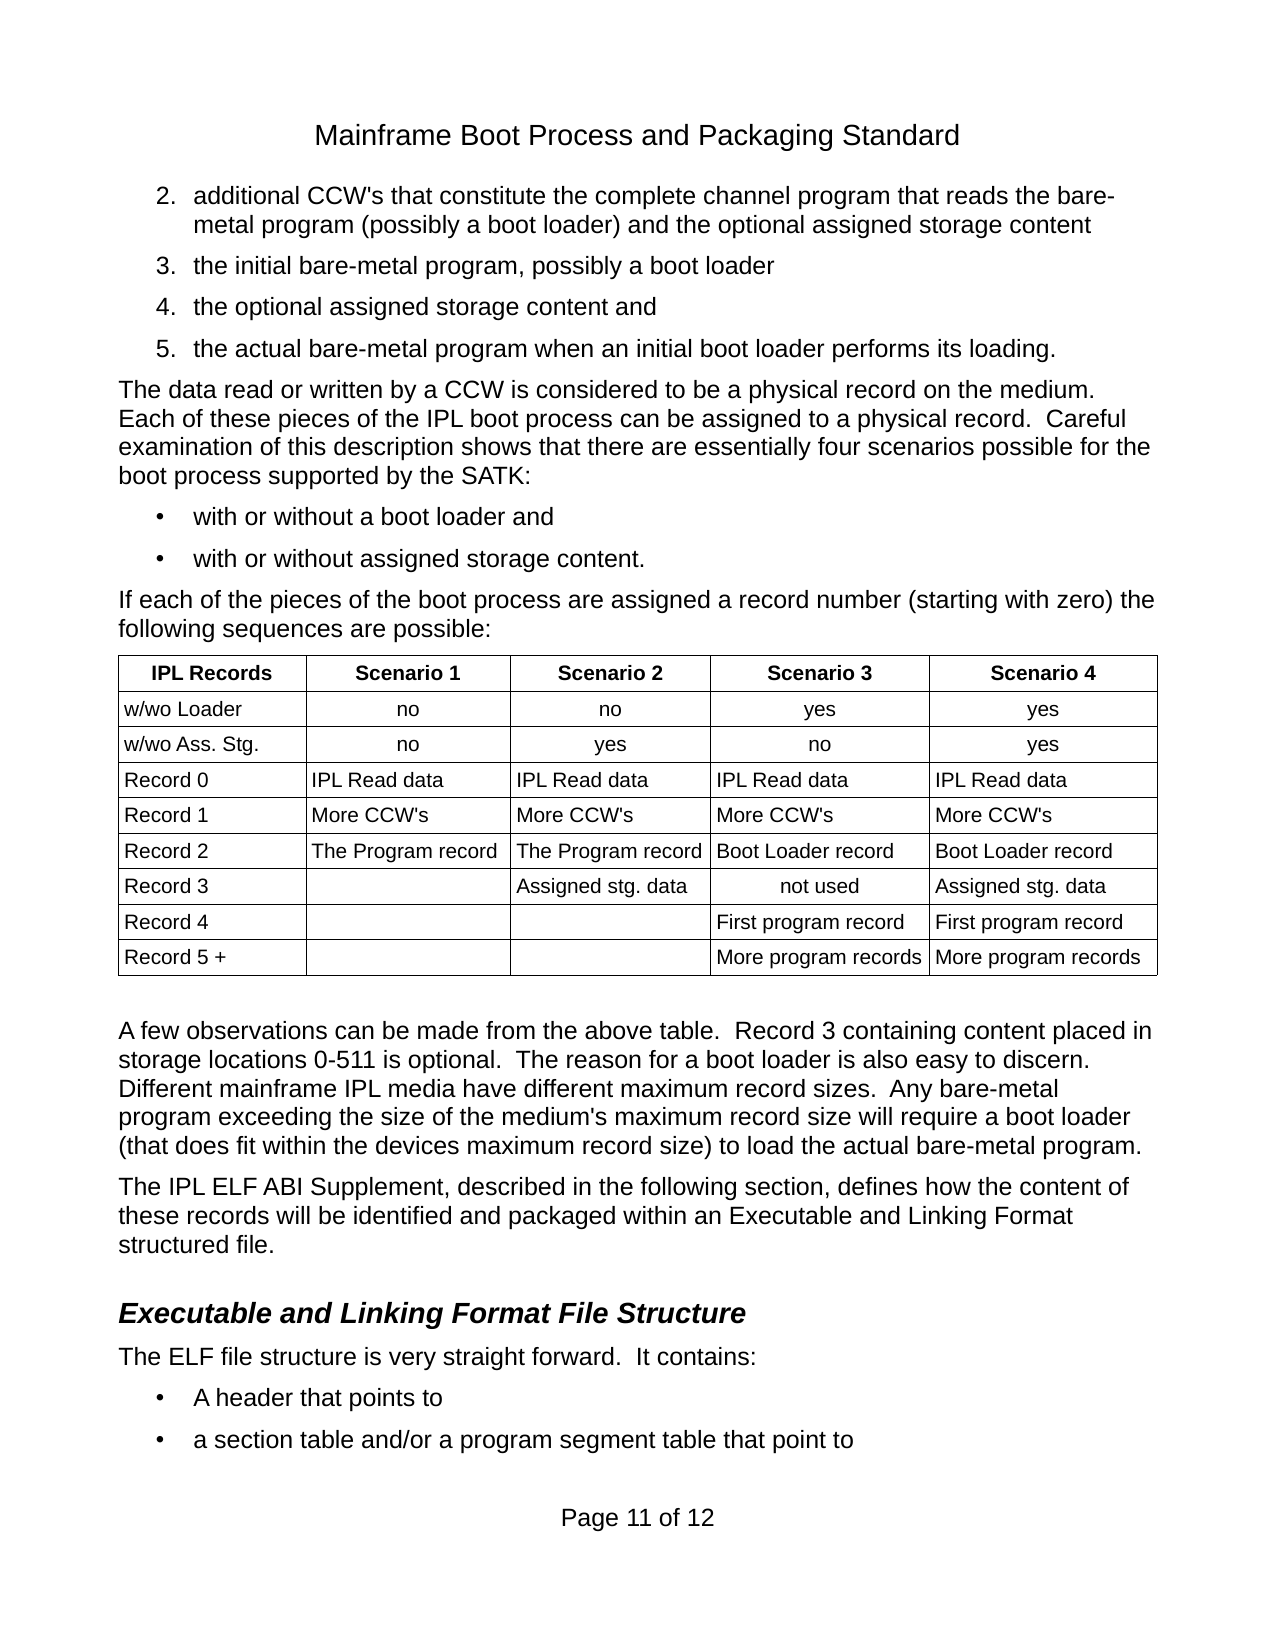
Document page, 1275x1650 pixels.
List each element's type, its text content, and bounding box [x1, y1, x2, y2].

text The IPL ELF ABI Supplement, described in the following section, defines how the content of these records will be identified and packaged within an Executable and Linking Format structured file. [118, 1172, 1157, 1259]
table_cell [511, 905, 710, 939]
table_cell [307, 940, 510, 975]
list with or without assigned storage content. [156, 544, 1157, 573]
table_cell Record 0 [119, 763, 306, 797]
table_header IPL Records [119, 656, 306, 691]
table_cell [511, 940, 710, 975]
table_cell IPL Read data [711, 763, 929, 797]
table_cell yes [930, 692, 1157, 726]
table_cell Assigned stg. data [511, 869, 710, 904]
table_cell [307, 869, 510, 904]
text The ELF file structure is very straight forward. It contains: [118, 1342, 1157, 1371]
table_cell IPL Read data [930, 763, 1157, 797]
table_cell Assigned stg. data [930, 869, 1157, 904]
table_header Scenario 1 [307, 656, 510, 691]
table_cell Record 1 [119, 798, 306, 833]
table_cell IPL Read data [307, 763, 510, 797]
table_cell [307, 905, 510, 939]
table_cell yes [511, 727, 710, 762]
table_cell More CCW's [511, 798, 710, 833]
table_header Scenario 3 [711, 656, 929, 691]
list the initial bare-metal program, possibly a boot loader [156, 251, 1157, 280]
table_cell More program records [930, 940, 1157, 975]
table_cell yes [930, 727, 1157, 762]
table_cell no [511, 692, 710, 726]
table_cell More program records [711, 940, 929, 975]
table_cell Record 4 [119, 905, 306, 939]
text The data read or written by a CCW is considered to be a physical record on the medium. Each of these pieces of the IPL boot process can be assigned to a physical record. Careful examination of this description shows that there are essentially four scenarios possible for the boot process supported by the SATK: [118, 375, 1157, 490]
table_cell Record 5 + [119, 940, 306, 975]
table_cell not used [711, 869, 929, 904]
table_cell Record 2 [119, 834, 306, 868]
table_cell First program record [930, 905, 1157, 939]
table_cell More CCW's [930, 798, 1157, 833]
text If each of the pieces of the boot process are assigned a record number (starting with zero) the following sequences are possible: [118, 585, 1157, 643]
list the optional assigned storage content and [156, 292, 1157, 321]
table_cell The Program record [511, 834, 710, 868]
table_cell w/wo Ass. Stg. [119, 727, 306, 762]
table_cell w/wo Loader [119, 692, 306, 726]
table_cell no [711, 727, 929, 762]
table_cell First program record [711, 905, 929, 939]
table_header Scenario 2 [511, 656, 710, 691]
list additional CCW's that constitute the complete channel program that reads the bare-metal program (possibly a boot loader) and the optional assigned storage content [156, 181, 1157, 239]
table_cell Boot Loader record [711, 834, 929, 868]
list A header that points to [156, 1383, 1157, 1412]
table_cell More CCW's [307, 798, 510, 833]
list the actual bare-metal program when an initial boot loader performs its loading. [156, 334, 1157, 362]
list a section table and/or a program segment table that point to [156, 1425, 1157, 1454]
table_cell no [307, 692, 510, 726]
table_cell no [307, 727, 510, 762]
table_cell The Program record [307, 834, 510, 868]
list with or without a boot loader and [156, 502, 1157, 531]
table_cell IPL Read data [511, 763, 710, 797]
table_header Scenario 4 [930, 656, 1157, 691]
table_cell yes [711, 692, 929, 726]
table_cell Record 3 [119, 869, 306, 904]
subtitle Executable and Linking Format File Structure [118, 1296, 1157, 1330]
table_cell More CCW's [711, 798, 929, 833]
text A few observations can be made from the above table. Record 3 containing content placed in storage locations 0-511 is optional. The reason for a boot loader is also easy to discern. Different mainframe IPL media have different maximum record sizes. Any bare-metal program exceeding the size of the medium's maximum record size will require a boot loader (that does fit within the devices maximum record size) to load the actual bare-metal program. [118, 1016, 1157, 1160]
table_cell Boot Loader record [930, 834, 1157, 868]
